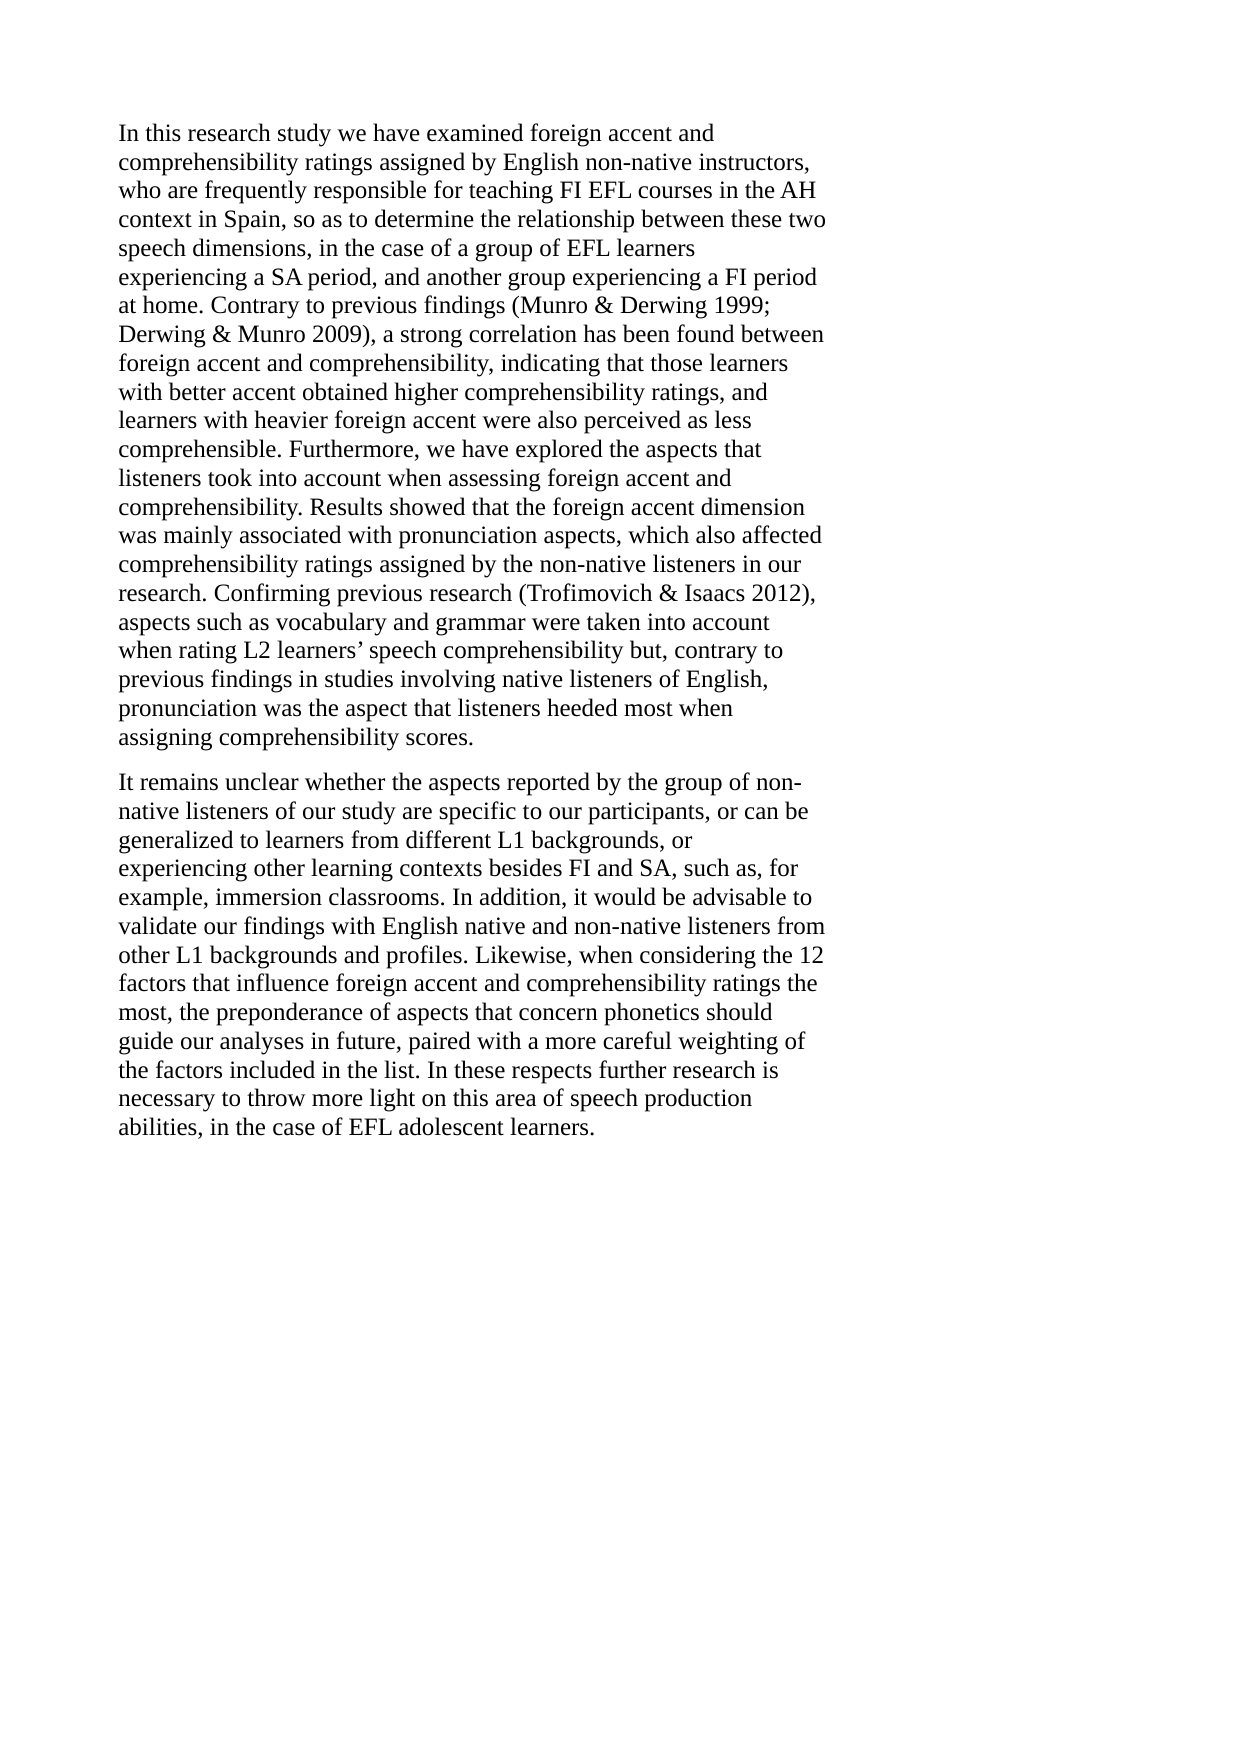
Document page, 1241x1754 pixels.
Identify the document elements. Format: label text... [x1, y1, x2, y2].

text In this research study we have examined foreign accent and comprehensibility ratings assigned by English non-native instructors, who are frequently responsible for teaching FI EFL courses in the AH context in Spain, so as to determine the relationship between these two speech dimensions, in the case of a group of EFL learners experiencing a SA period, and another group experiencing a FI period at home. Contrary to previous findings (Munro & Derwing 1999; Derwing & Munro 2009), a strong correlation has been found between foreign accent and comprehensibility, indicating that those learners with better accent obtained higher comprehensibility ratings, and learners with heavier foreign accent were also perceived as less comprehensible. Furthermore, we have explored the aspects that listeners took into account when assessing foreign accent and comprehensibility. Results showed that the foreign accent dimension was mainly associated with pronunciation aspects, which also affected comprehensibility ratings assigned by the non-native listeners in our research. Confirming previous research (Trofimovich & Isaacs 2012), aspects such as vocabulary and grammar were taken into account when rating L2 learners’ speech comprehensibility but, contrary to previous findings in studies involving native listeners of English, pronunciation was the aspect that listeners heeded most when assigning comprehensibility scores. [118, 118, 827, 751]
text It remains unclear whether the aspects reported by the group of non-native listeners of our study are specific to our participants, or can be generalized to learners from different L1 backgrounds, or experiencing other learning contexts besides FI and SA, such as, for example, immersion classrooms. In addition, it would be advisable to validate our findings with English native and non-native listeners from other L1 backgrounds and profiles. Likewise, when considering the 12 factors that influence foreign accent and comprehensibility ratings the most, the preponderance of aspects that concern phonetics should guide our analyses in future, paired with a more careful weighting of the factors included in the list. In these respects further research is necessary to throw more light on this area of speech production abilities, in the case of EFL adolescent learners. [118, 767, 827, 1141]
